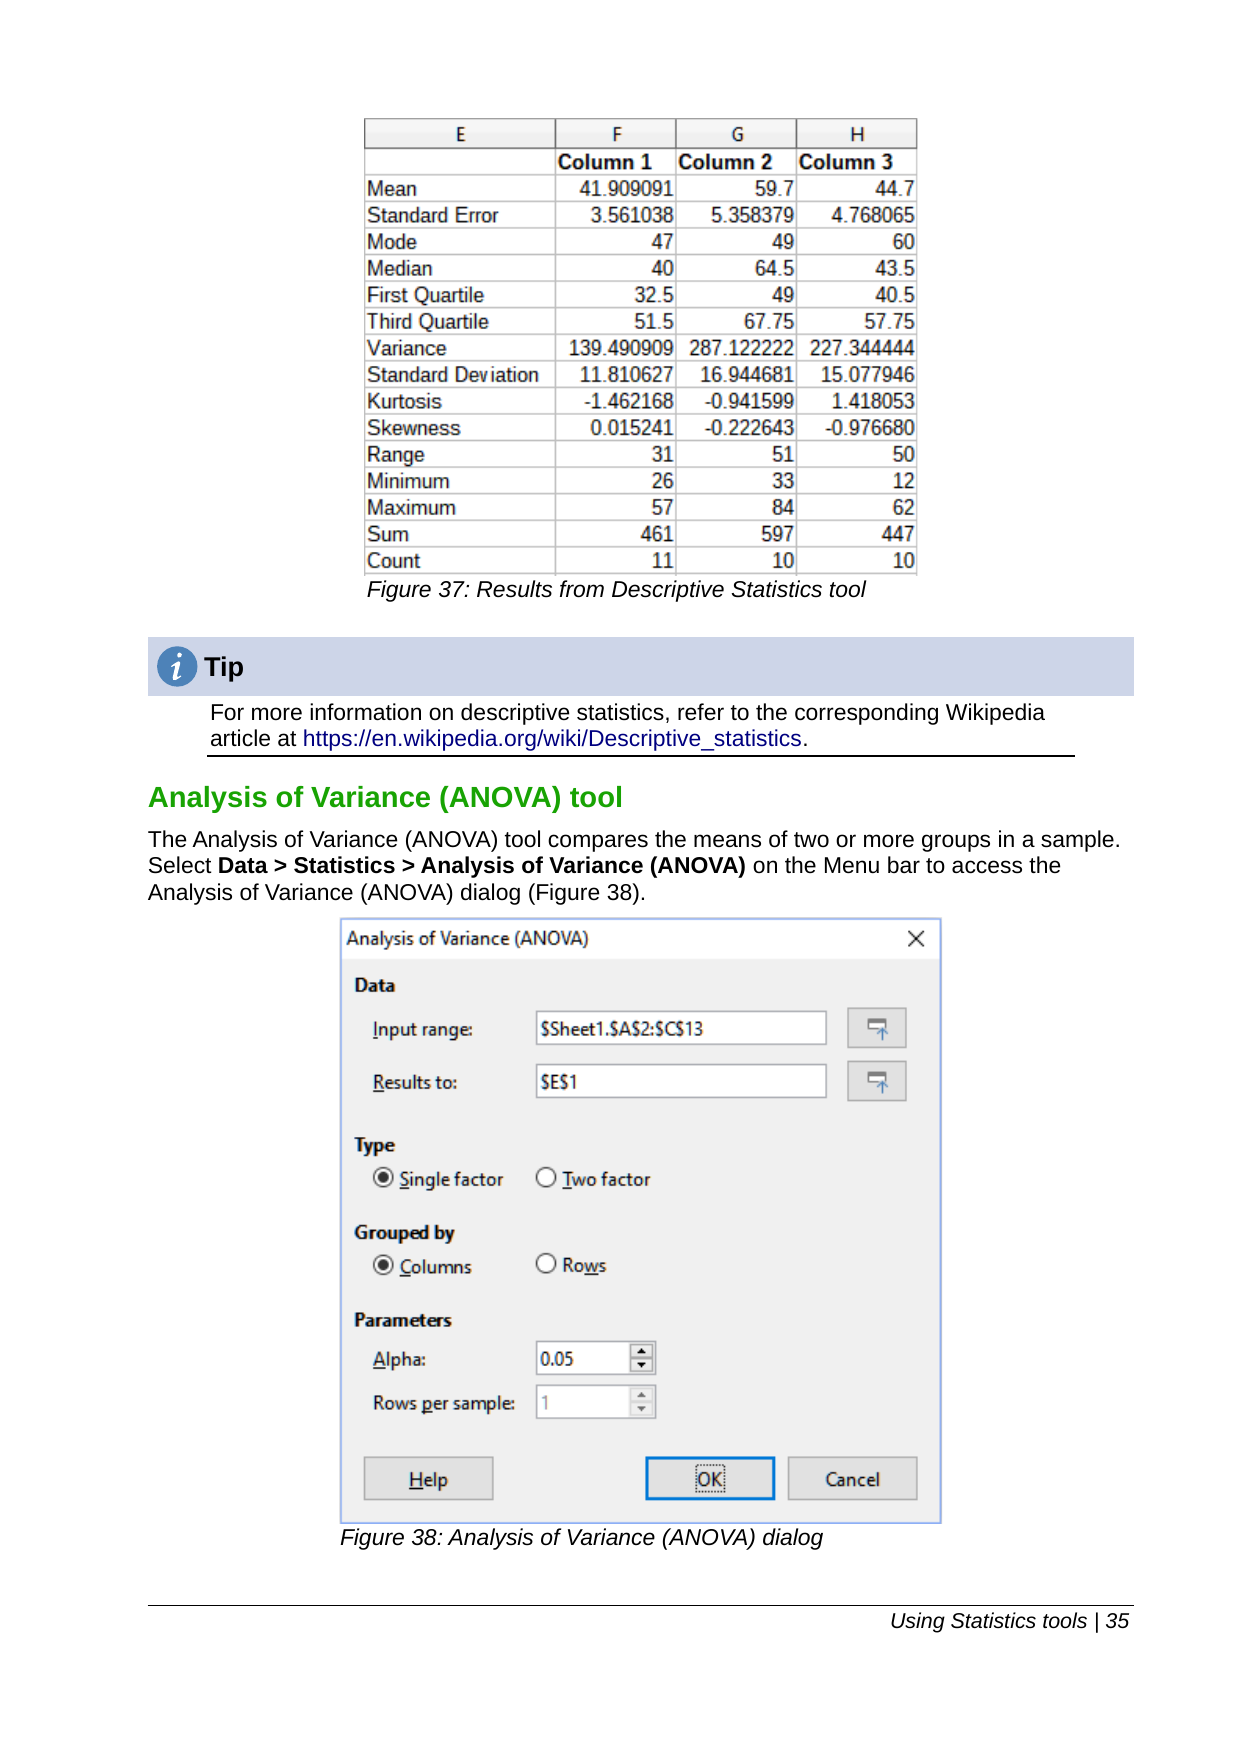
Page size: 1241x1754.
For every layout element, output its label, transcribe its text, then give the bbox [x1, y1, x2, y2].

text The Analysis of Variance (ANOVA) tool compares the means of two or more groups in a sample. Select Data > Statistics > Analysis of Variance (ANOVA) on the Menu bar to access the Analysis of Variance (ANOVA) dialog (Figure 38). [148, 826, 1134, 905]
text Figure 38: Analysis of Variance (ANOVA) dialog [340, 1524, 942, 1550]
text Figure 37: Results from Descriptive Statistics tool [367, 576, 915, 602]
text For more information on descriptive statistics, refer to the corresponding Wikipedia article at https://en.wikipedia.org/wiki/Descriptive_statistics. [207, 696, 1075, 755]
picture [364, 118, 918, 576]
subtitle Tip [148, 637, 1134, 696]
subtitle Analysis of Variance (ANOVA) tool [148, 781, 1134, 814]
picture [339, 917, 943, 1524]
